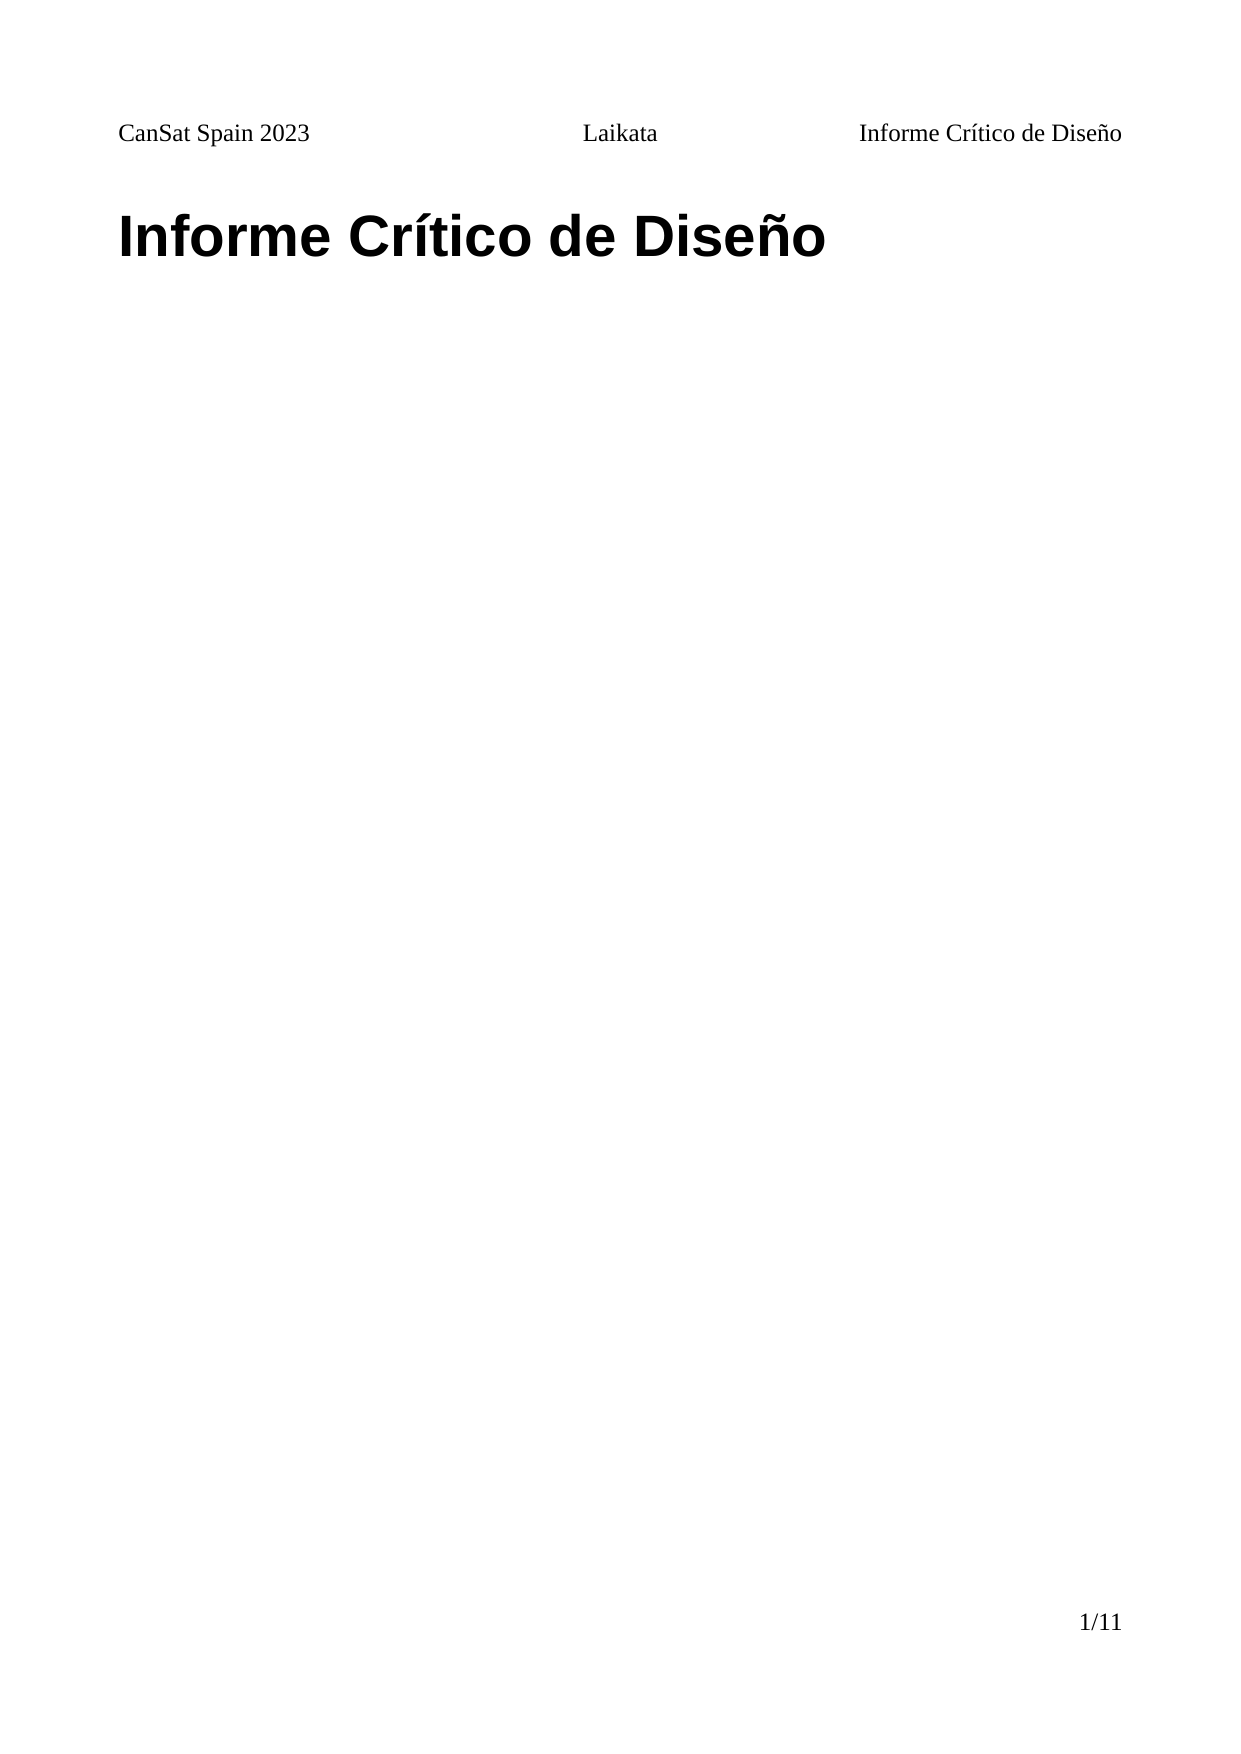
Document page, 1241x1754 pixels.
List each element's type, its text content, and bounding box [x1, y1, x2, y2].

title Informe Crítico de Diseño [118, 201, 1122, 268]
